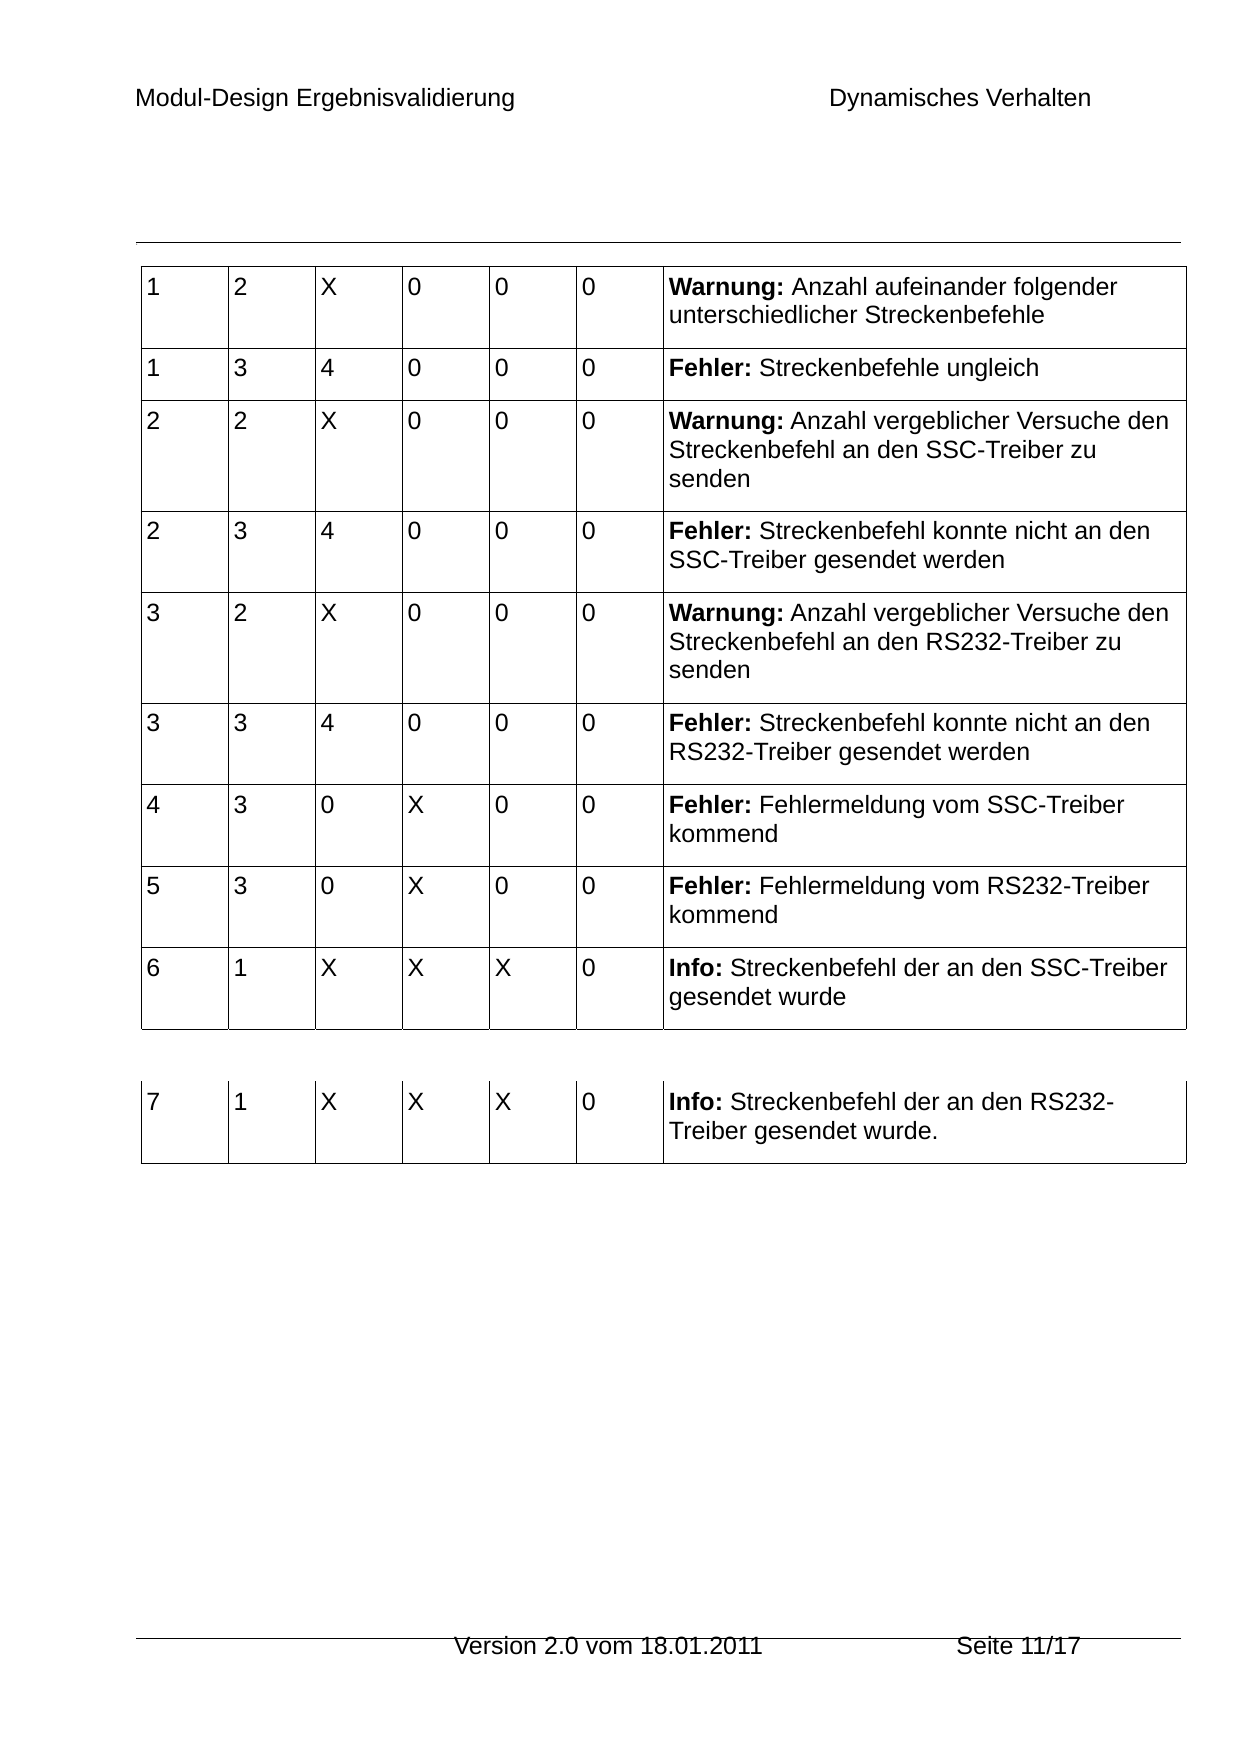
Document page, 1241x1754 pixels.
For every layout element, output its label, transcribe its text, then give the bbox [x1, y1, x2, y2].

table_cell Info: Streckenbefehl der an den RS232-Treiber gesendet wurde. [664, 1082, 1186, 1163]
table_cell 0 [316, 867, 402, 947]
table_cell 2 [229, 267, 315, 347]
table_cell X [490, 1082, 576, 1163]
table_cell 0 [577, 267, 663, 347]
table_cell 0 [577, 785, 663, 866]
table_cell Fehler: Fehlermeldung vom RS232-Treiber kommend [664, 867, 1186, 947]
table_cell X [316, 1082, 402, 1163]
table_cell 3 [229, 704, 315, 784]
table_cell X [403, 948, 489, 1029]
table_cell Fehler: Fehlermeldung vom SSC-Treiber kommend [664, 785, 1186, 866]
table_cell X [316, 948, 402, 1029]
table_cell 0 [403, 349, 489, 400]
table_cell 0 [577, 593, 663, 702]
table_cell 2 [142, 401, 228, 511]
table_cell 6 [142, 948, 228, 1029]
table_cell X [490, 948, 576, 1029]
table_cell 4 [142, 785, 228, 866]
table_cell 1 [142, 267, 228, 347]
table_cell 0 [403, 593, 489, 702]
table_cell 0 [403, 267, 489, 347]
table_cell 4 [316, 704, 402, 784]
table_cell 0 [490, 349, 576, 400]
table_cell 4 [316, 349, 402, 400]
table_cell Warnung: Anzahl vergeblicher Versuche den Streckenbefehl an den SSC-Treiber zu senden [664, 401, 1186, 511]
table_cell X [403, 867, 489, 947]
table_cell 0 [490, 704, 576, 784]
table_cell 0 [577, 867, 663, 947]
table_cell 2 [229, 593, 315, 702]
table_cell X [403, 1082, 489, 1163]
table_cell 0 [577, 512, 663, 592]
table_cell [142, 1030, 228, 1081]
table_cell Fehler: Streckenbefehle ungleich [664, 349, 1186, 400]
table_cell [403, 1030, 489, 1081]
table_cell 0 [577, 948, 663, 1029]
table_cell Info: Streckenbefehl der an den SSC-Treiber gesendet wurde [664, 948, 1186, 1029]
table_cell X [316, 401, 402, 511]
table_cell 1 [142, 349, 228, 400]
table_cell 3 [229, 349, 315, 400]
table_cell 2 [229, 401, 315, 511]
table_cell 0 [490, 401, 576, 511]
table_cell Warnung: Anzahl aufeinander folgender unterschiedlicher Streckenbefehle [664, 267, 1186, 347]
table_cell 0 [577, 349, 663, 400]
table_cell [316, 1030, 402, 1081]
table_cell 3 [229, 785, 315, 866]
table_cell 0 [490, 593, 576, 702]
table_cell 0 [577, 1082, 663, 1163]
table_cell [229, 1030, 315, 1081]
table_cell [577, 1030, 663, 1081]
table_cell 0 [577, 704, 663, 784]
table_cell 0 [403, 512, 489, 592]
table_cell 0 [577, 401, 663, 511]
table_cell 2 [142, 512, 228, 592]
table_cell Fehler: Streckenbefehl konnte nicht an den RS232-Treiber gesendet werden [664, 704, 1186, 784]
table_cell 5 [142, 867, 228, 947]
table_cell 0 [490, 267, 576, 347]
table_cell [664, 1030, 1186, 1081]
table_cell 0 [490, 512, 576, 592]
table_cell 0 [403, 704, 489, 784]
table_cell X [316, 267, 402, 347]
table_cell Fehler: Streckenbefehl konnte nicht an den SSC-Treiber gesendet werden [664, 512, 1186, 592]
table_cell 3 [142, 593, 228, 702]
table_cell 7 [142, 1082, 228, 1163]
table_cell X [316, 593, 402, 702]
table_cell 0 [403, 401, 489, 511]
table_cell 0 [316, 785, 402, 866]
table_cell 3 [229, 867, 315, 947]
table_cell [490, 1030, 576, 1081]
table_cell 3 [229, 512, 315, 592]
table_cell 3 [142, 704, 228, 784]
table_cell 0 [490, 867, 576, 947]
table_cell 1 [229, 948, 315, 1029]
table_cell 4 [316, 512, 402, 592]
table_cell Warnung: Anzahl vergeblicher Versuche den Streckenbefehl an den RS232-Treiber zu senden [664, 593, 1186, 702]
table_cell X [403, 785, 489, 866]
table_cell 0 [490, 785, 576, 866]
table_cell 1 [229, 1082, 315, 1163]
